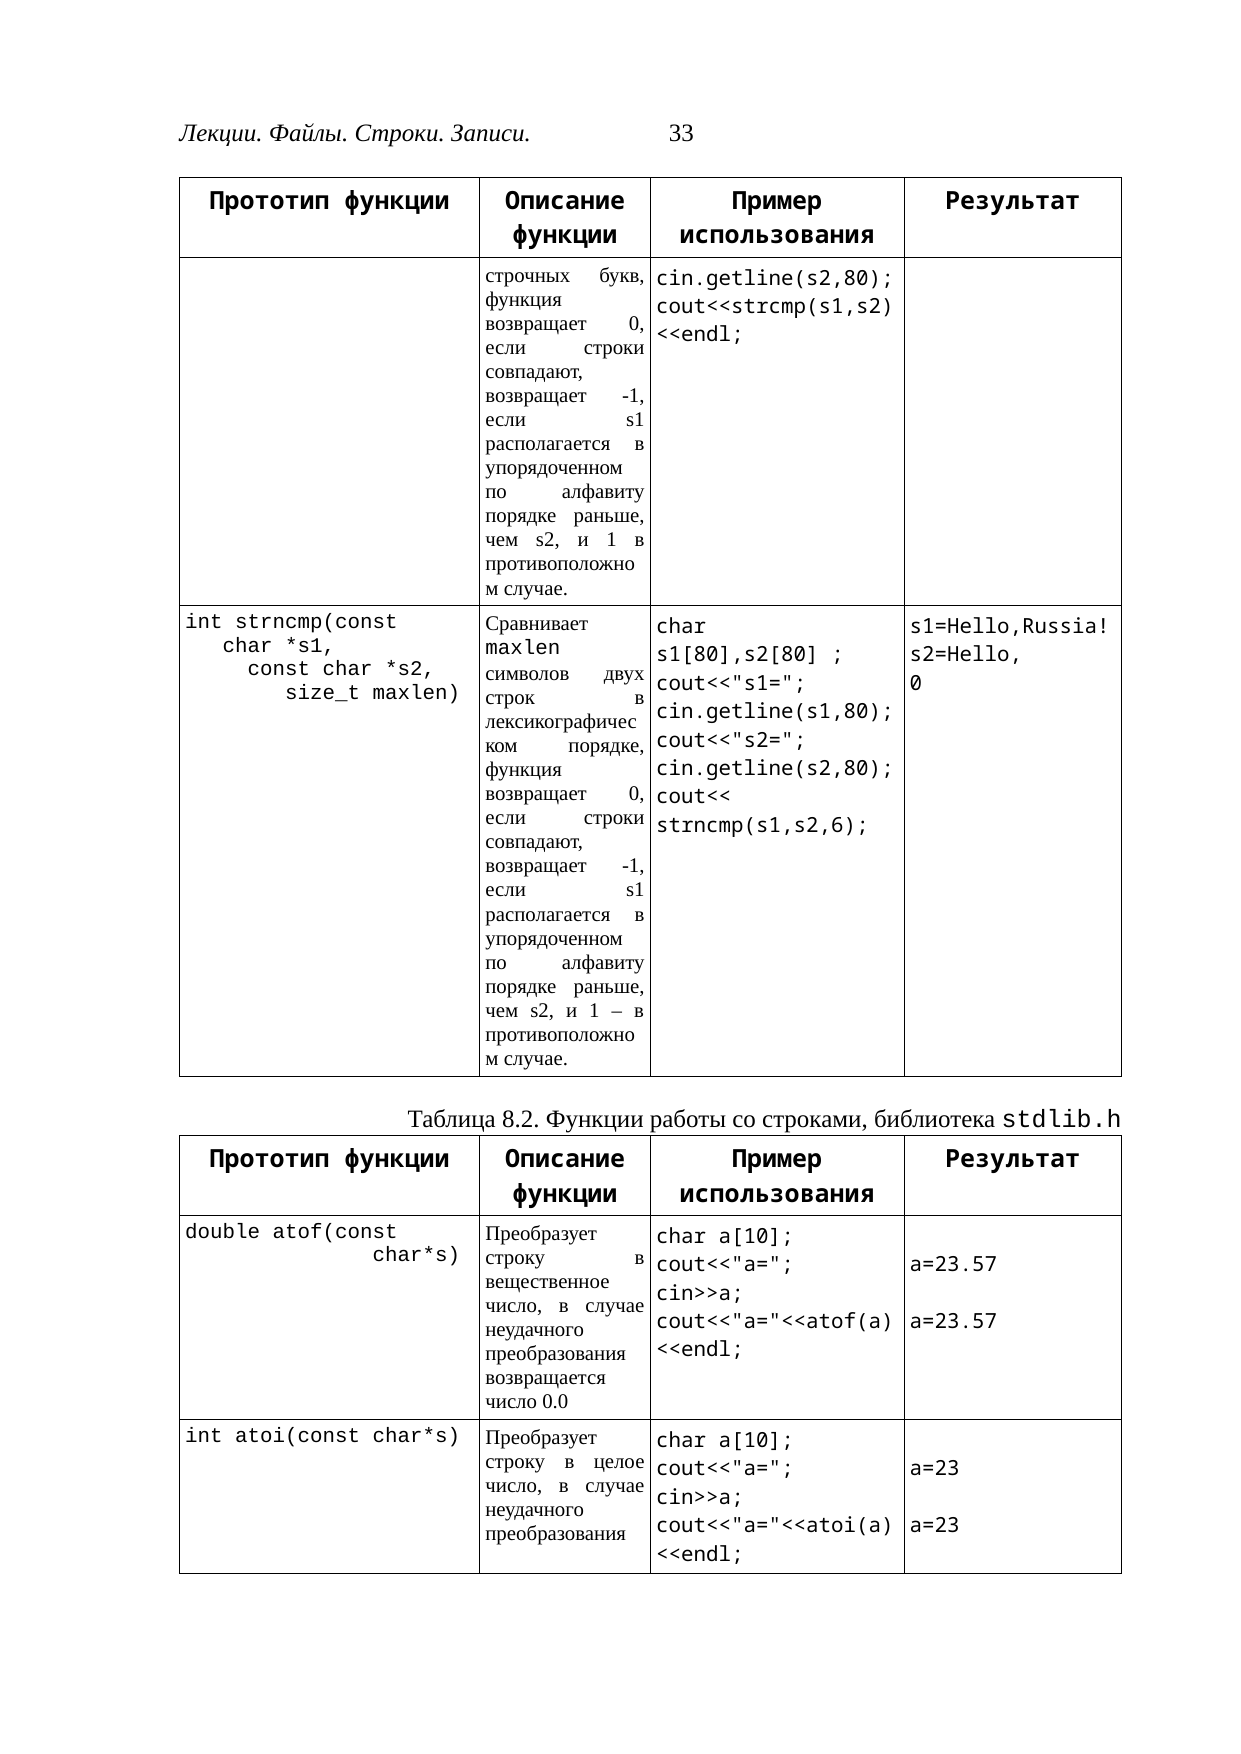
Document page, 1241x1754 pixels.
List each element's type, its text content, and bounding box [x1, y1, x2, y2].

table_cell Преобразует строку в целое число, в случае неудачного преобразования [480, 1420, 650, 1573]
table_cell int strncmp(const char *s1, const char *s2, size_t maxlen) [180, 606, 479, 1076]
table_cell s1=Hello,Russia! s2=Hello, 0 [905, 606, 1121, 1076]
table_cell Сравнивает maxlen символов двух строк в лексикографическом порядке, функция возвращает 0, если строки совпадают, возвращает -1, если s1 располагается в упорядоченном по алфавиту порядке раньше, чем s2, и 1 – в противоположном случае. [480, 606, 650, 1076]
table_cell строчных букв, функция возвращает 0, если строки совпадают, возвращает -1, если s1 располагается в упорядоченном по алфавиту порядке раньше, чем s2, и 1 в противоположном случае. [480, 258, 650, 605]
table_header Пример использования [651, 1136, 904, 1215]
table_cell cin.getline(s2,80); cout<<strcmp(s1,s2) <<endl; [651, 258, 904, 605]
table_cell char s1[80],s2[80] ; cout<<"s1="; cin.getline(s1,80); cout<<"s2="; cin.getline(s2,80); cout<< strncmp(s1,s2,6); [651, 606, 904, 1076]
text Таблица 8.2. Функции работы со строками, библиотека stdlib.h [179, 1104, 1121, 1135]
table_cell Преобразует строку в вещественное число, в случае неудачного преобразования возвращается число 0.0 [480, 1216, 650, 1419]
table_header Пример использования [651, 178, 904, 257]
table_cell char a[10]; cout<<"a="; cin>>a; cout<<"a="<<atoi(a) <<endl; [651, 1420, 904, 1573]
table_cell a=23 a=23 [905, 1420, 1121, 1573]
table_cell [180, 258, 479, 605]
table_cell double atof(const char*s) [180, 1216, 479, 1419]
table_header Результат [905, 178, 1121, 257]
table_cell int atoi(const char*s) [180, 1420, 479, 1573]
table_header Результат [905, 1136, 1121, 1215]
table_header Прототип функции [180, 178, 479, 257]
table_header Прототип функции [180, 1136, 479, 1215]
table_header Описание функции [480, 1136, 650, 1215]
table_cell [905, 258, 1121, 605]
table_cell char a[10]; cout<<"a="; cin>>a; cout<<"a="<<atof(a) <<endl; [651, 1216, 904, 1419]
table_header Описание функции [480, 178, 650, 257]
table_cell a=23.57 a=23.57 [905, 1216, 1121, 1419]
